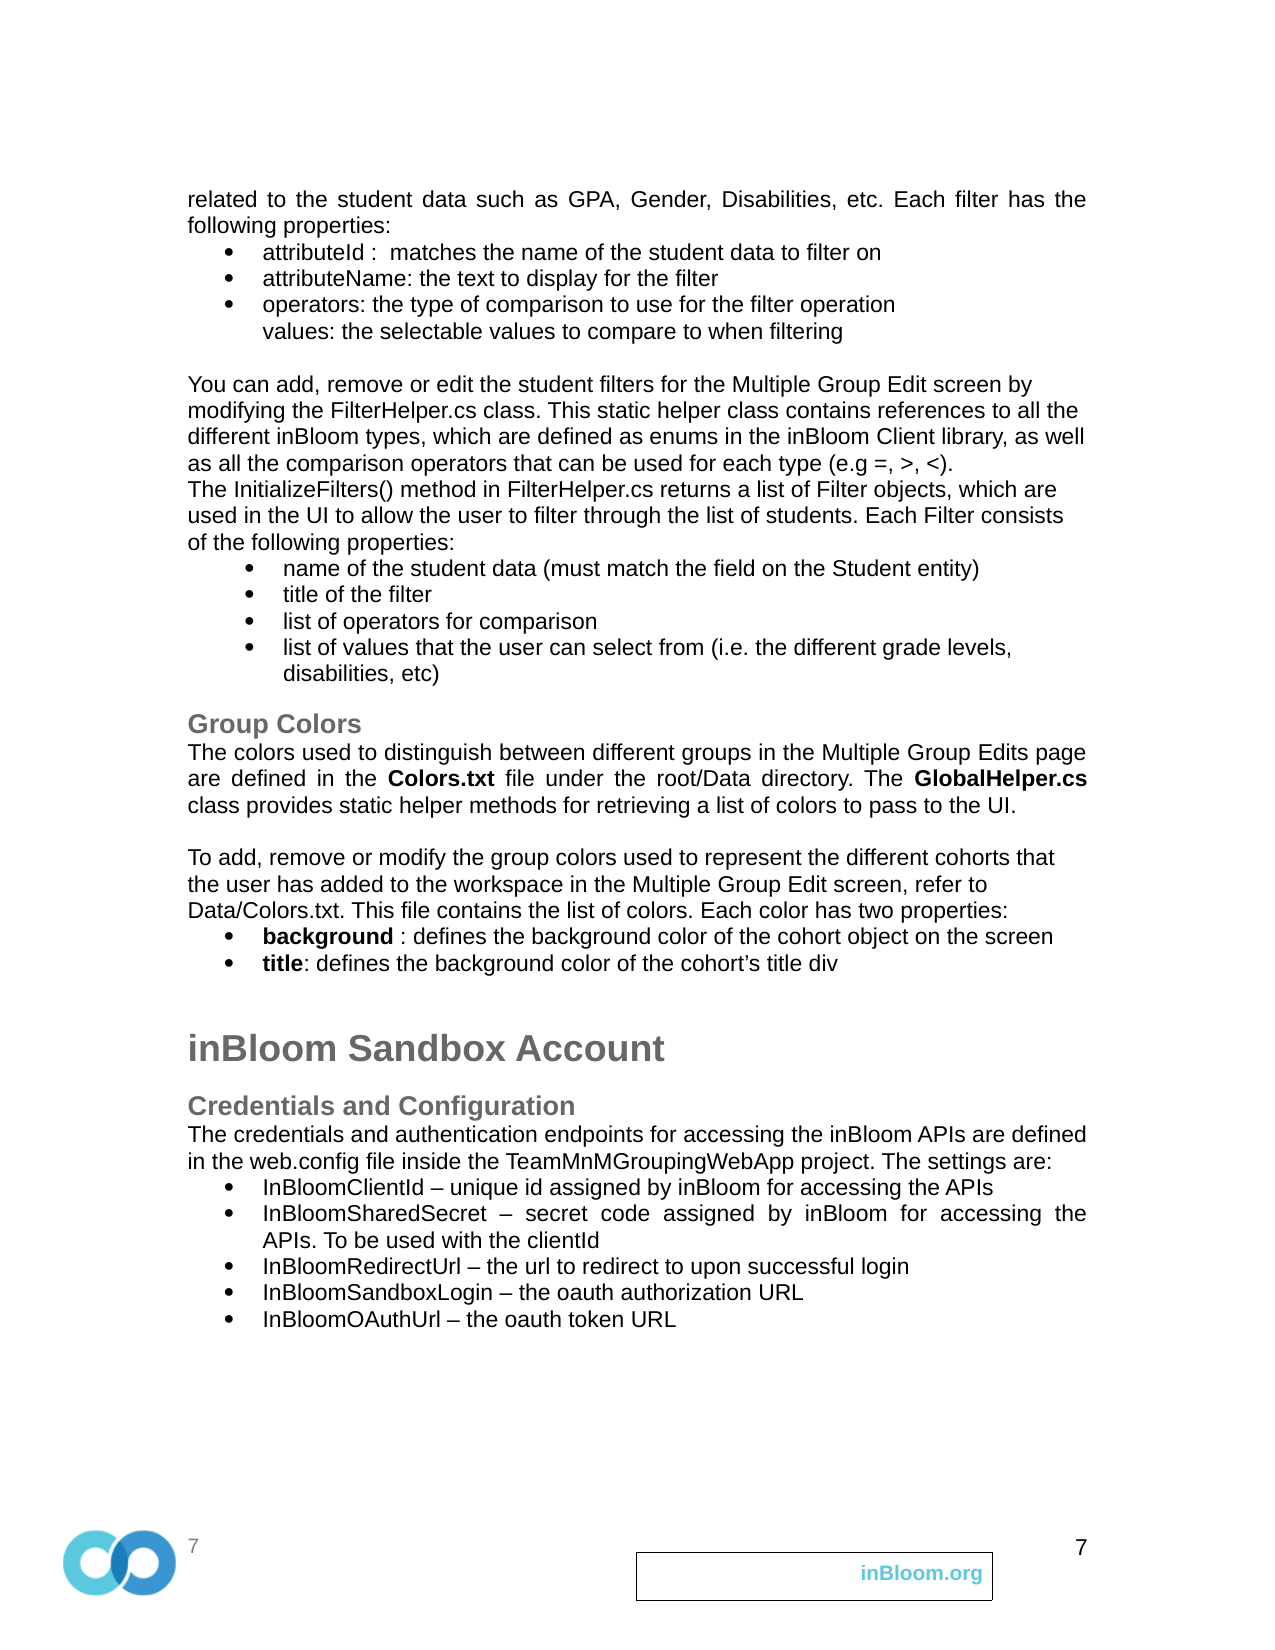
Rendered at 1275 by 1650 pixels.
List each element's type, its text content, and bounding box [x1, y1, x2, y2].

list InBloomRedirectUrl – the url to redirect to upon successful login [225, 1253, 1087, 1279]
text The InitializeFilters() method in FilterHelper.cs returns a list of Filter objects, which are used in the UI to allow the user to filter through the list of students. Each Filter consists of the following properties: [187, 476, 1087, 555]
list title of the filter [245, 581, 1087, 608]
list InBloomOAuthUrl – the oauth token URL [225, 1306, 1087, 1332]
list attributeId : matches the name of the student data to filter on [225, 239, 1087, 265]
text You can add, remove or edit the student filters for the Multiple Group Edit screen by modifying the FilterHelper.cs class. This static helper class contains references to all the different inBloom types, which are defined as enums in the inBloom Client library, as well as all the comparison operators that can be used for each type (e.g =, >, <). [187, 371, 1087, 476]
text related to the student data such as GPA, Gender, Disabilities, etc. Each filter has the following properties: [187, 186, 1087, 239]
subtitle Group Colors [187, 708, 1087, 739]
list operators: the type of comparison to use for the filter operation [225, 291, 1087, 318]
picture [53, 1518, 926, 1635]
subtitle Credentials and Configuration [187, 1090, 1087, 1121]
list values: the selectable values to compare to when filtering [262, 318, 1087, 344]
subtitle inBloom Sandbox Account [187, 1026, 1087, 1069]
list list of values that the user can select from (i.e. the different grade levels, disabilities, etc) [245, 634, 1087, 687]
text The colors used to distinguish between different groups in the Multiple Group Edits page are defined in the Colors.txt file under the root/Data directory. The GlobalHelper.cs class provides static helper methods for retrieving a list of colors to pass to the UI. [187, 739, 1087, 818]
list attributeName: the text to display for the filter [225, 265, 1087, 291]
list InBloomSandboxLogin – the oauth authorization URL [225, 1279, 1087, 1306]
text To add, remove or modify the group colors used to represent the different cohorts that the user has added to the workspace in the Multiple Group Edit screen, refer to Data/Colors.txt. This file contains the list of colors. Each color has two properties: [187, 844, 1087, 923]
list InBloomClientId – unique id assigned by inBloom for accessing the APIs [225, 1174, 1087, 1200]
text The credentials and authentication endpoints for accessing the inBloom APIs are defined in the web.config file inside the TeamMnMGroupingWebApp project. The settings are: [187, 1121, 1087, 1174]
list background : defines the background color of the cohort object on the screen [225, 923, 1087, 950]
list InBloomSharedSecret – secret code assigned by inBloom for accessing the APIs. To be used with the clientId [225, 1200, 1087, 1253]
list name of the student data (must match the field on the Student entity) [245, 555, 1087, 581]
list title: defines the background color of the cohort’s title div [225, 950, 1087, 976]
list list of operators for comparison [245, 608, 1087, 634]
